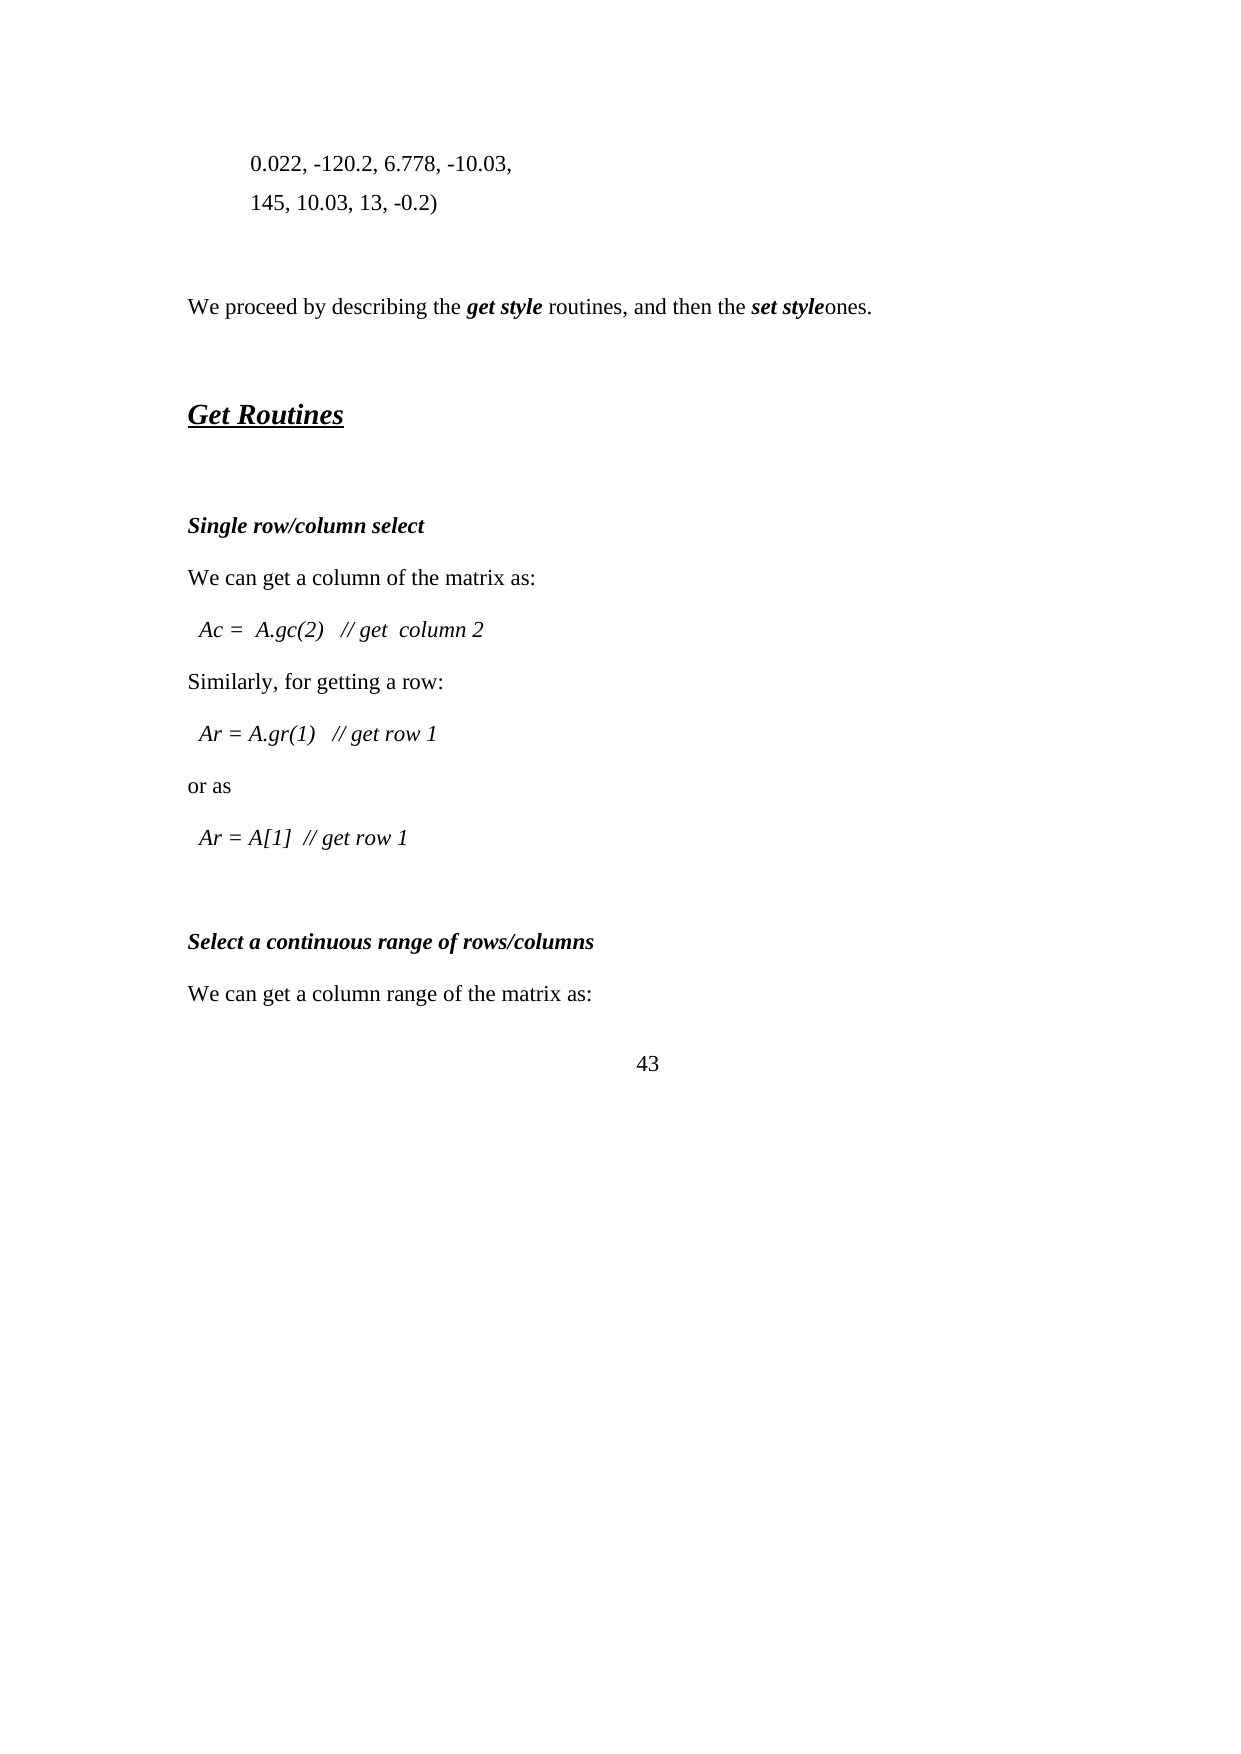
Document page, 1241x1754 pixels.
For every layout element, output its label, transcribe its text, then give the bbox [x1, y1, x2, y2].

text Similarly, for getting a row: [187, 668, 1108, 694]
text Select a continuous range of rows/columns [187, 928, 1108, 954]
text Ar = A.gr(1) // get row 1 [187, 720, 1108, 746]
text 0.022, -120.2, 6.778, -10.03, [187, 150, 1108, 176]
text We proceed by describing the get style routines, and then the set styleones. [187, 293, 1108, 320]
text We can get a column of the matrix as: [187, 564, 1108, 591]
text Single row/column select [187, 512, 1108, 538]
text Get Routines [187, 397, 1108, 431]
text Ac = A.gc(2) // get column 2 [187, 616, 1108, 642]
text We can get a column range of the matrix as: [187, 980, 1108, 1006]
text or as [187, 772, 1108, 798]
text 145, 10.03, 13, -0.2) [187, 189, 1108, 216]
text Ar = A[1] // get row 1 [187, 824, 1108, 850]
